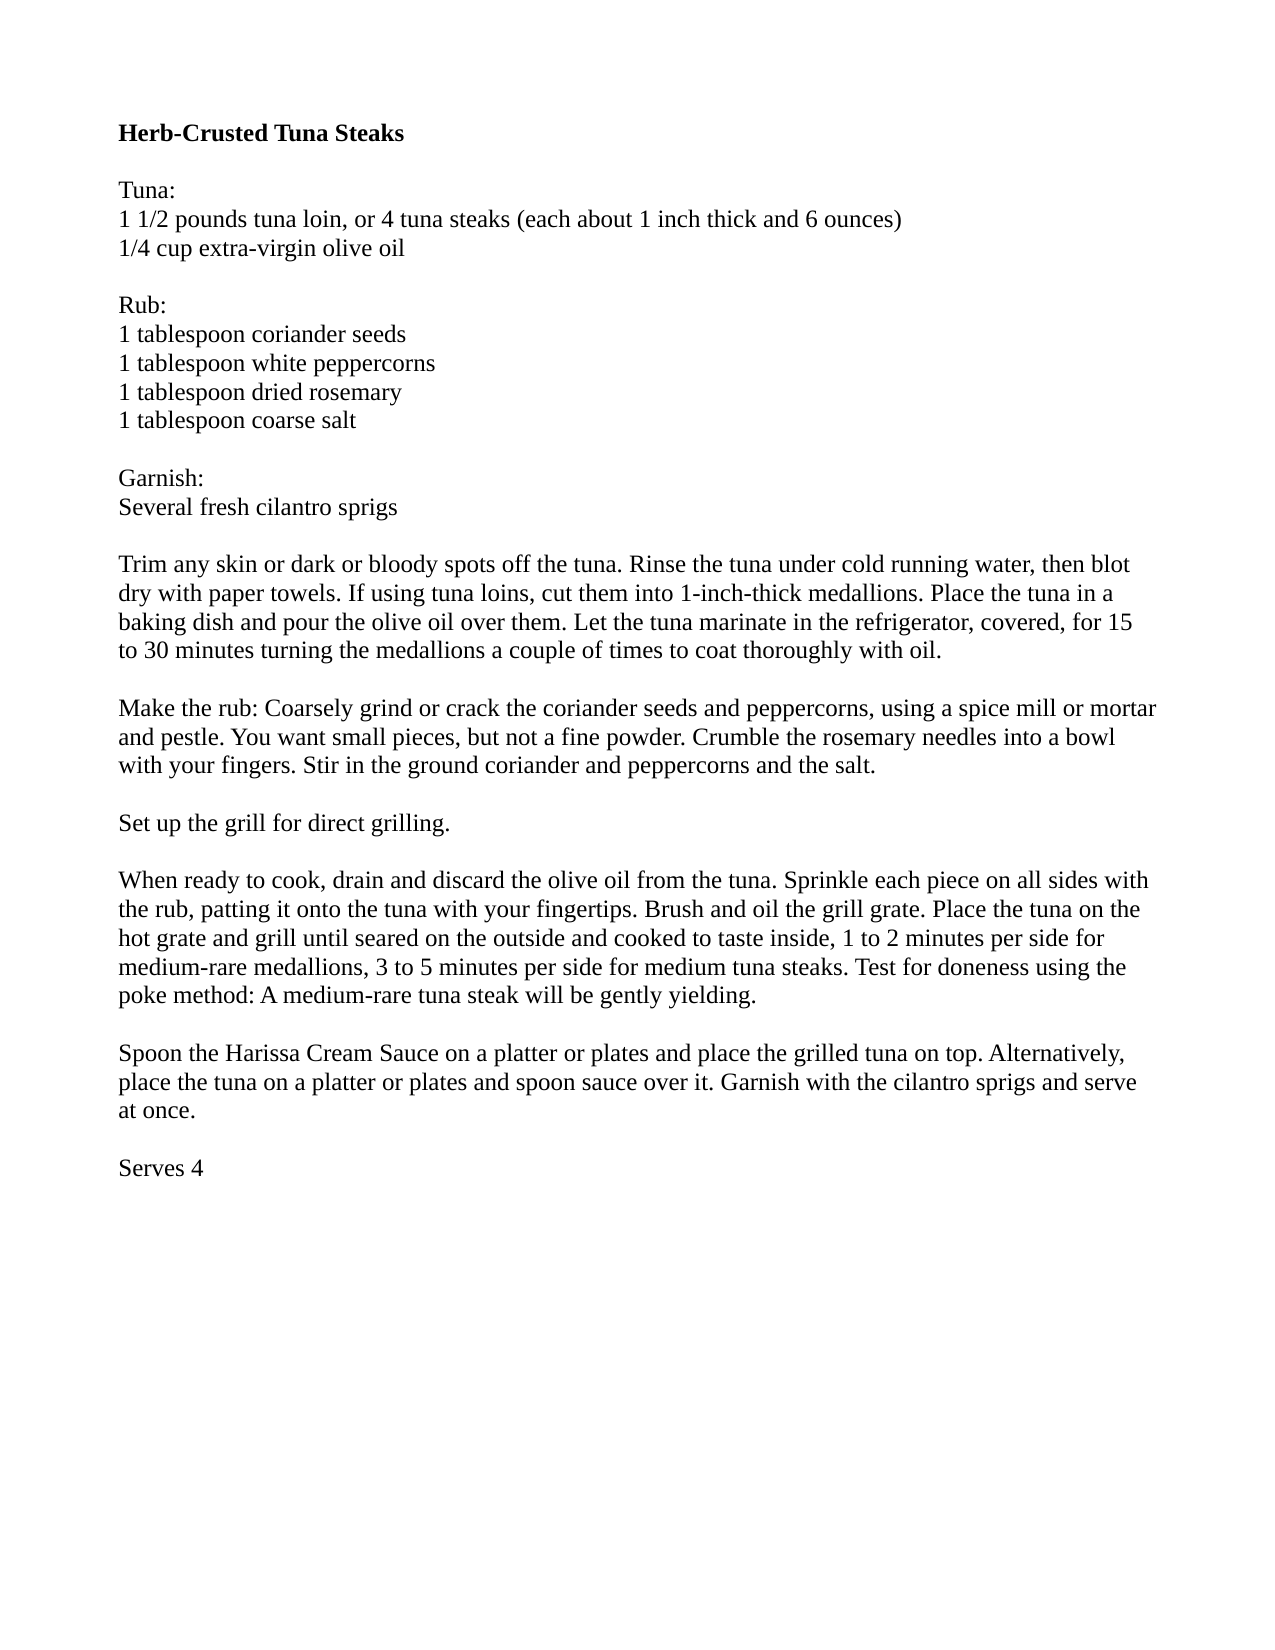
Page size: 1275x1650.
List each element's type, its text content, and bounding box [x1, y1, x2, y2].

text Serves 4 [118, 1153, 1157, 1182]
text 1 tablespoon white peppercorns [118, 348, 1157, 377]
text Tuna: [118, 176, 1157, 204]
text 1 tablespoon coriander seeds [118, 319, 1157, 348]
text Several fresh cilantro sprigs [118, 492, 1157, 521]
text 1 tablespoon dried rosemary [118, 377, 1157, 406]
text Spoon the Harissa Cream Sauce on a platter or plates and place the grilled tuna on top. Alternatively, place the tuna on a platter or plates and spoon sauce over it. Garnish with the cilantro sprigs and serve at once. [118, 1038, 1157, 1124]
text When ready to cook, drain and discard the olive oil from the tuna. Sprinkle each piece on all sides with the rub, patting it onto the tuna with your fingertips. Brush and oil the grill grate. Place the tuna on the hot grate and grill until seared on the outside and cooked to taste inside, 1 to 2 minutes per side for medium-rare medallions, 3 to 5 minutes per side for medium tuna steaks. Test for doneness using the poke method: A medium-rare tuna steak will be gently yielding. [118, 866, 1157, 1009]
text Garnish: [118, 463, 1157, 492]
text Herb-Crusted Tuna Steaks [118, 118, 1157, 147]
text Make the rub: Coarsely grind or crack the coriander seeds and peppercorns, using a spice mill or mortar and pestle. You want small pieces, but not a fine powder. Crumble the rosemary needles into a bowl with your fingers. Stir in the ground coriander and peppercorns and the salt. [118, 693, 1157, 779]
text Rub: [118, 291, 1157, 319]
text Set up the grill for direct grilling. [118, 808, 1157, 837]
text 1/4 cup extra-virgin olive oil [118, 233, 1157, 262]
text 1 1/2 pounds tuna loin, or 4 tuna steaks (each about 1 inch thick and 6 ounces) [118, 204, 1157, 233]
text 1 tablespoon coarse salt [118, 406, 1157, 434]
text Trim any skin or dark or bloody spots off the tuna. Rinse the tuna under cold running water, then blot dry with paper towels. If using tuna loins, cut them into 1-inch-thick medallions. Place the tuna in a baking dish and pour the olive oil over them. Let the tuna marinate in the refrigerator, covered, for 15 to 30 minutes turning the medallions a couple of times to coat thoroughly with oil. [118, 549, 1157, 664]
